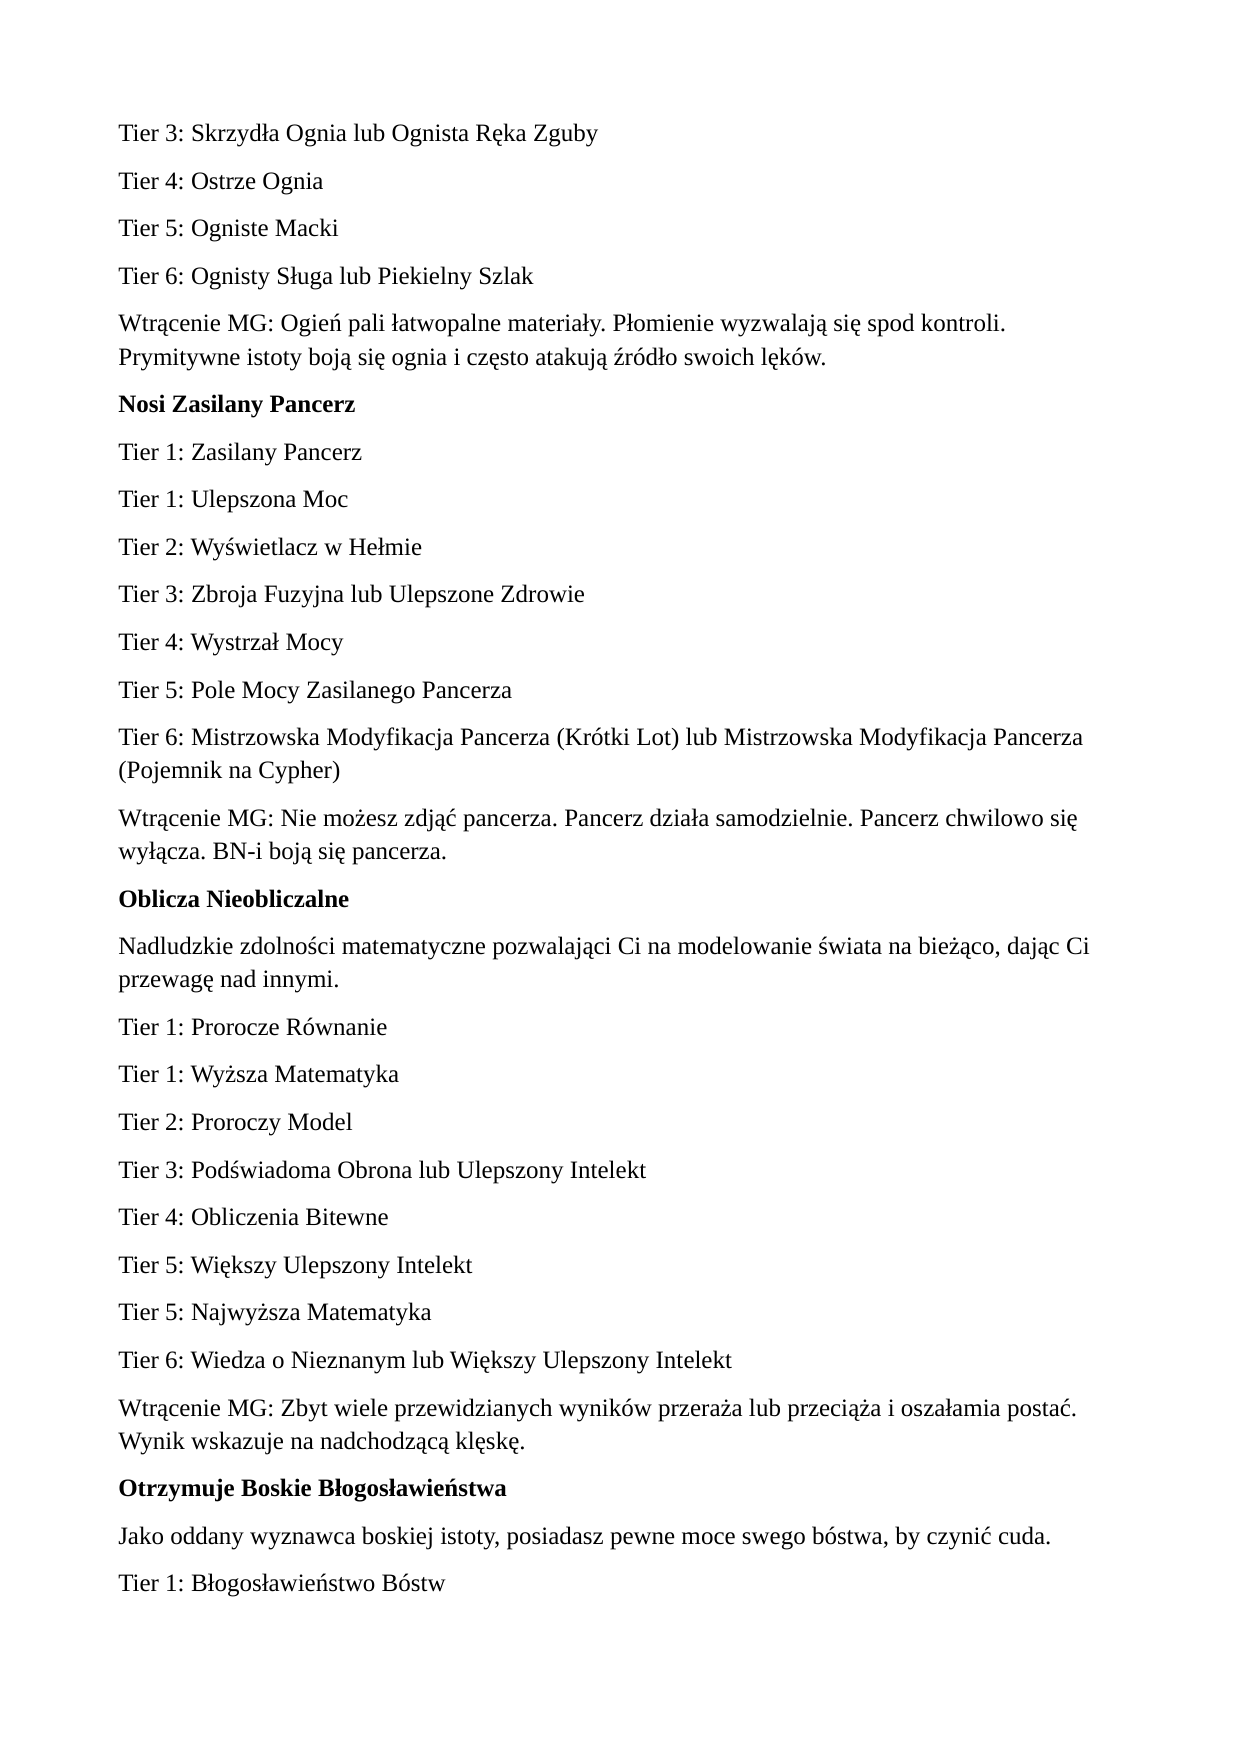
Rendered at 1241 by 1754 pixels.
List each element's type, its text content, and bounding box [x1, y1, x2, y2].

text Tier 4: Ostrze Ognia [118, 166, 1122, 194]
text Tier 5: Najwyższa Matematyka [118, 1297, 1122, 1326]
text Tier 2: Proroczy Model [118, 1107, 1122, 1136]
text Tier 5: Większy Ulepszony Intelekt [118, 1250, 1122, 1279]
text Wtrącenie MG: Nie możesz zdjąć pancerza. Pancerz działa samodzielnie. Pancerz chwilowo się wyłącza. BN-i boją się pancerza. [118, 803, 1122, 865]
text Tier 3: Zbroja Fuzyjna lub Ulepszone Zdrowie [118, 579, 1122, 608]
text Tier 1: Błogosławieństwo Bóstw [118, 1568, 1122, 1597]
text Tier 1: Prorocze Równanie [118, 1012, 1122, 1041]
text Tier 3: Skrzydła Ognia lub Ognista Ręka Zguby [118, 118, 1122, 147]
text Tier 2: Wyświetlacz w Hełmie [118, 532, 1122, 561]
text Tier 6: Mistrzowska Modyfikacja Pancerza (Krótki Lot) lub Mistrzowska Modyfikacja Pancerza (Pojemnik na Cypher) [118, 722, 1122, 784]
text Tier 4: Wystrzał Mocy [118, 627, 1122, 656]
text Jako oddany wyznawca boskiej istoty, posiadasz pewne moce swego bóstwa, by czynić cuda. [118, 1521, 1122, 1550]
text Oblicza Nieobliczalne [118, 884, 1122, 912]
text Tier 1: Wyższa Matematyka [118, 1059, 1122, 1088]
text Otrzymuje Boskie Błogosławieństwa [118, 1473, 1122, 1502]
text Nosi Zasilany Pancerz [118, 389, 1122, 418]
text Tier 5: Pole Mocy Zasilanego Pancerza [118, 675, 1122, 703]
text Nadludzkie zdolności matematyczne pozwalająci Ci na modelowanie świata na bieżąco, dając Ci przewagę nad innymi. [118, 931, 1122, 993]
text Tier 6: Ognisty Sługa lub Piekielny Szlak [118, 261, 1122, 290]
text Tier 3: Podświadoma Obrona lub Ulepszony Intelekt [118, 1155, 1122, 1183]
text Tier 4: Obliczenia Bitewne [118, 1202, 1122, 1231]
text Tier 1: Zasilany Pancerz [118, 437, 1122, 466]
text Wtrącenie MG: Ogień pali łatwopalne materiały. Płomienie wyzwalają się spod kontroli. Prymitywne istoty boją się ognia i często atakują źródło swoich lęków. [118, 308, 1122, 370]
text Tier 6: Wiedza o Nieznanym lub Większy Ulepszony Intelekt [118, 1345, 1122, 1374]
text Tier 1: Ulepszona Moc [118, 484, 1122, 513]
text Tier 5: Ogniste Macki [118, 213, 1122, 242]
text Wtrącenie MG: Zbyt wiele przewidzianych wyników przeraża lub przeciąża i oszałamia postać. Wynik wskazuje na nadchodzącą klęskę. [118, 1393, 1122, 1454]
